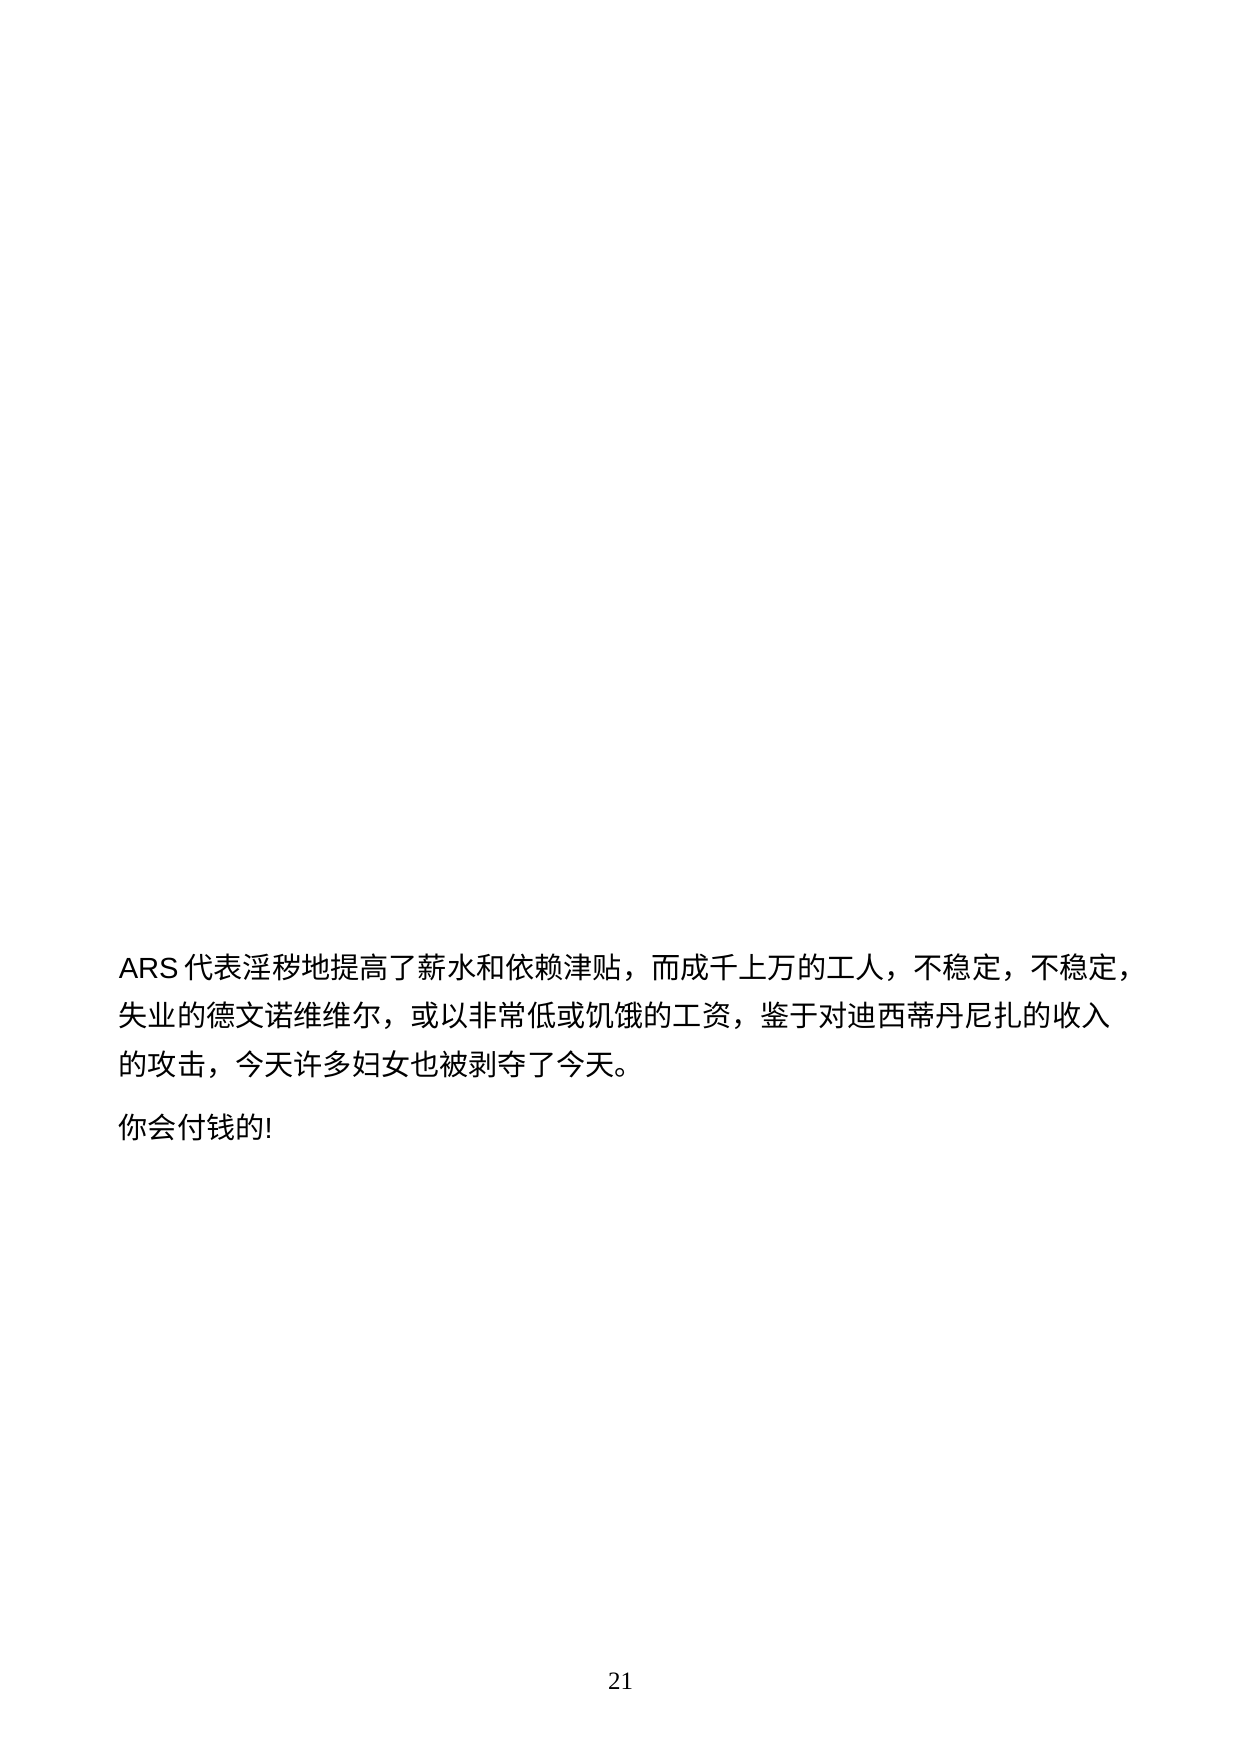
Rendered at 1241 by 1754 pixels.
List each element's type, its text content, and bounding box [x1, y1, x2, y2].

text ARS代表淫秽地提高了薪水和依赖津贴，而成千上万的工人，不稳定，不稳定，失业的德文诺维维尔，或以非常低或饥饿的工资，鉴于对迪西蒂丹尼扎的收入的攻击，今天许多妇女也被剥夺了今天。 [118, 944, 1122, 1084]
text 你会付钱的! [118, 1104, 1122, 1147]
